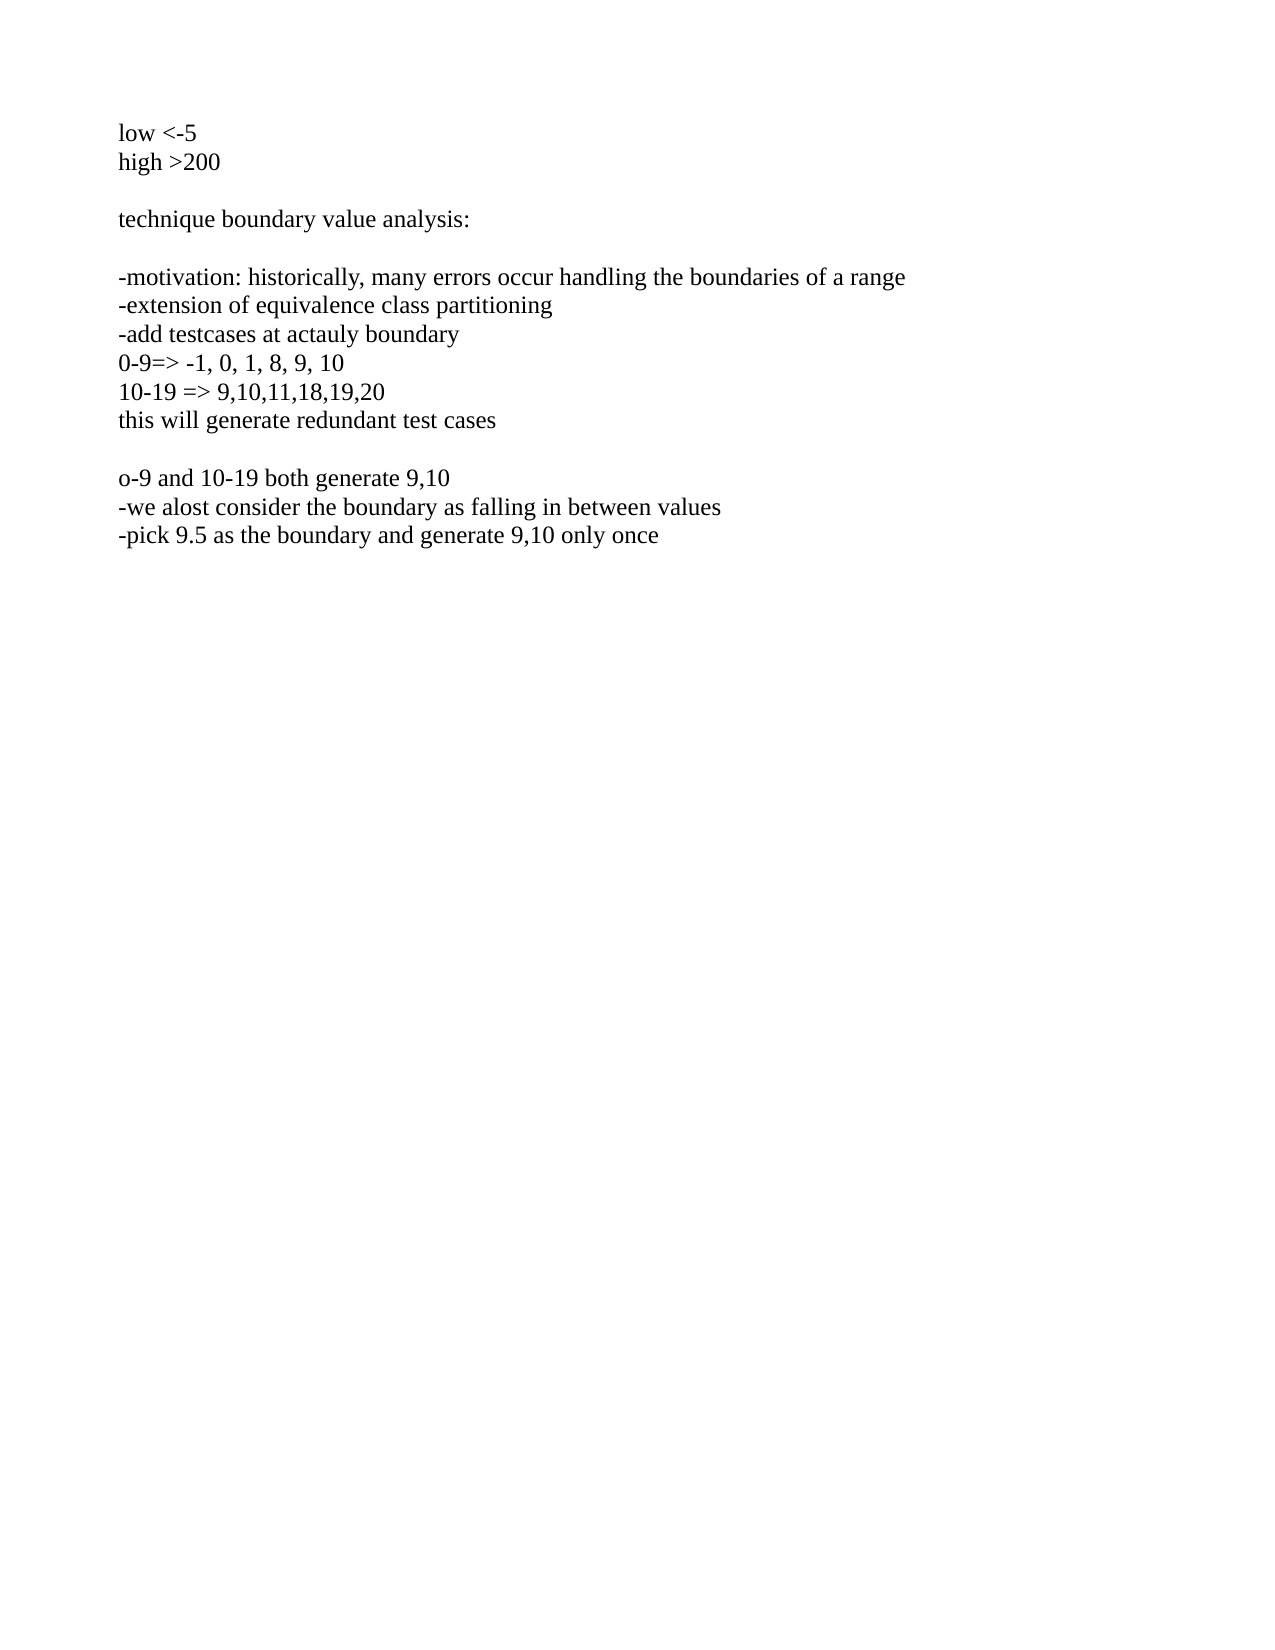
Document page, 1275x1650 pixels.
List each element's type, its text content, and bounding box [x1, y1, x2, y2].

text -we alost consider the boundary as falling in between values [118, 492, 1157, 521]
text -pick 9.5 as the boundary and generate 9,10 only once [118, 521, 1157, 549]
text o-9 and 10-19 both generate 9,10 [118, 463, 1157, 492]
text -motivation: historically, many errors occur handling the boundaries of a range [118, 262, 1157, 291]
text technique boundary value analysis: [118, 204, 1157, 233]
text 10-19 => 9,10,11,18,19,20 [118, 377, 1157, 406]
text -add testcases at actauly boundary [118, 319, 1157, 348]
text low <-5 [118, 118, 1157, 147]
text -extension of equivalence class partitioning [118, 291, 1157, 319]
text high >200 [118, 147, 1157, 176]
text this will generate redundant test cases [118, 406, 1157, 434]
text 0-9=> -1, 0, 1, 8, 9, 10 [118, 348, 1157, 377]
